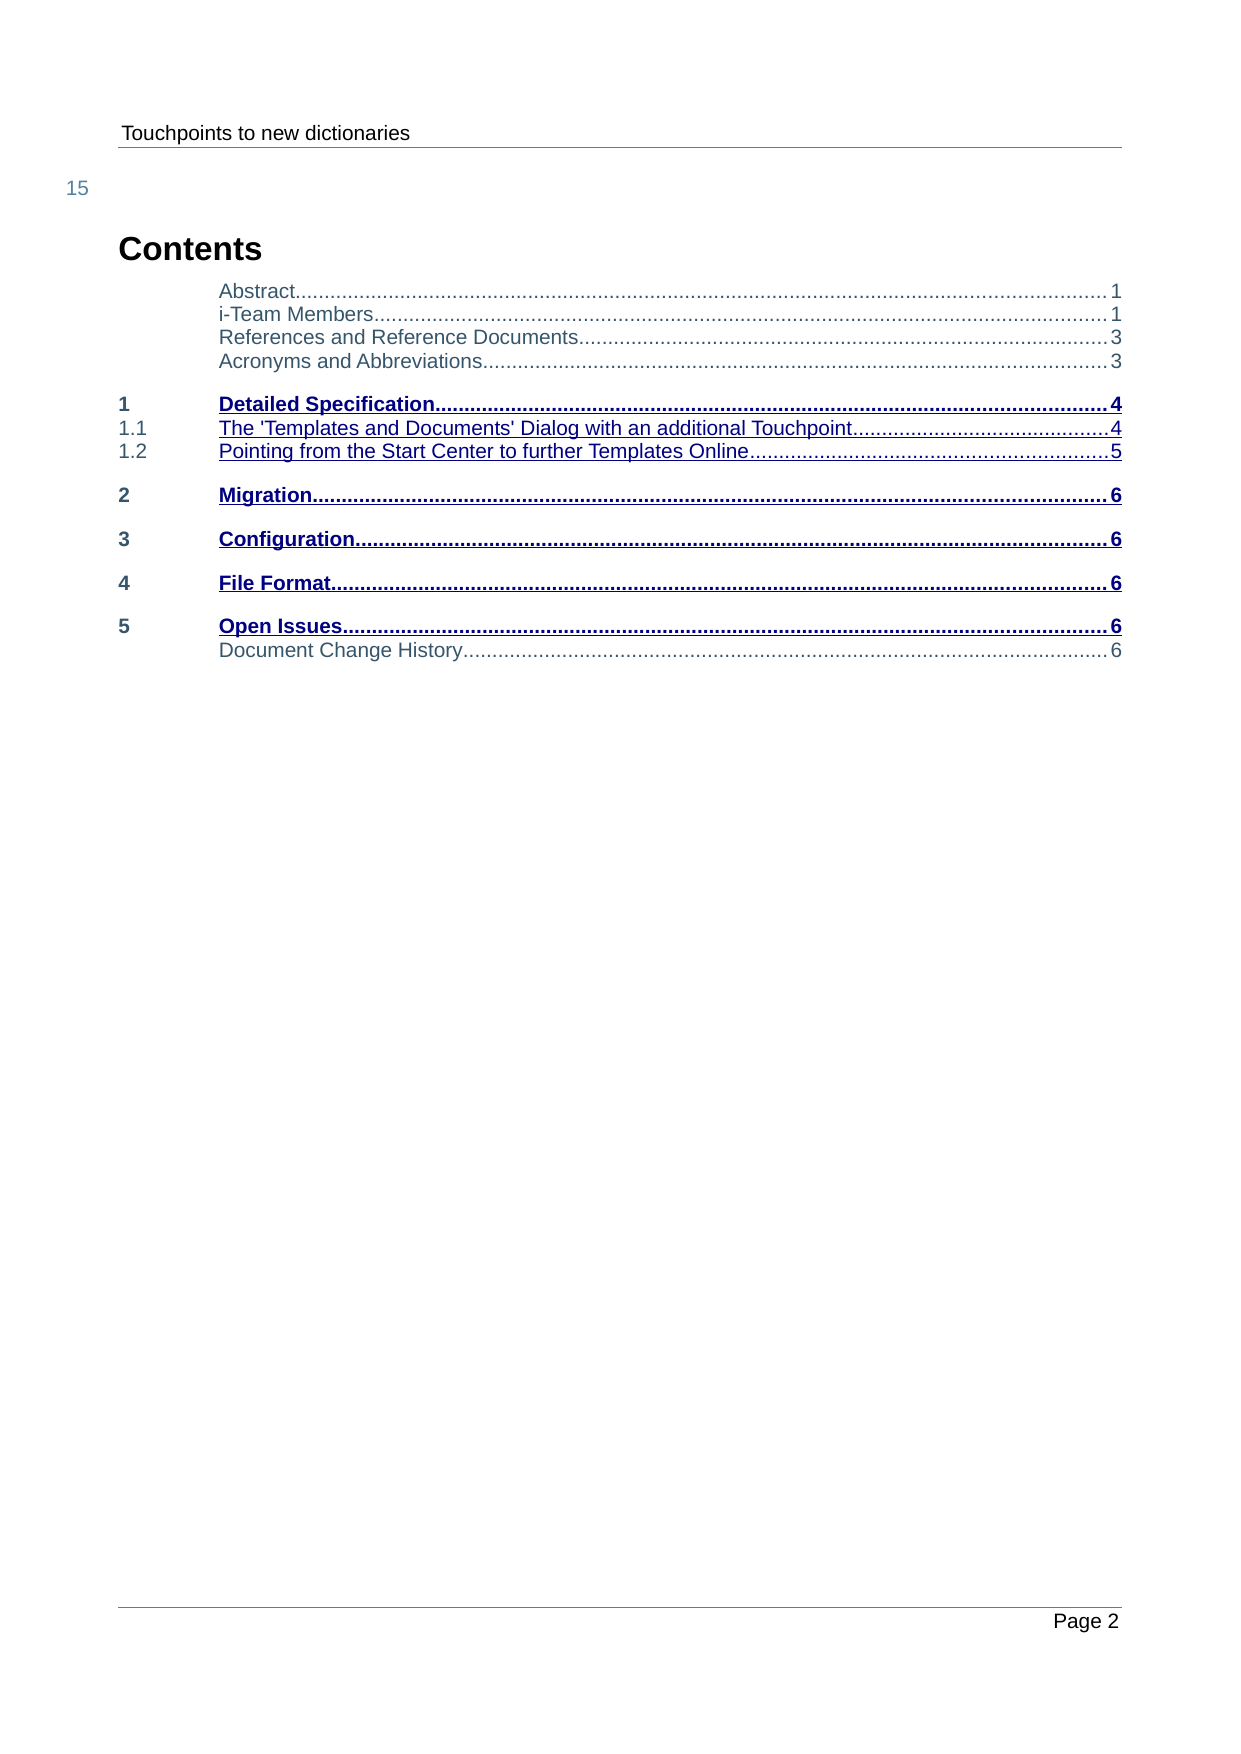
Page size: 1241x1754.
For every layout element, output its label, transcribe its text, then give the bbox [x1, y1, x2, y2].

text 4 File Format 6 [118, 571, 1122, 594]
text 5 Open Issues 6 [118, 615, 1122, 638]
text 1.1 The 'Templates and Documents' Dialog with an additional Touchpoint 4 [118, 416, 1122, 439]
text 2 Migration 6 [118, 483, 1122, 507]
text Document Change History 6 [118, 638, 1122, 661]
subtitle Contents [118, 230, 1122, 267]
text Abstract 1 [118, 279, 1122, 303]
text 1.2 Pointing from the Start Center to further Templates Online 5 [118, 439, 1122, 463]
text Acronyms and Abbreviations 3 [118, 349, 1122, 372]
text 1 Detailed Specification 4 [118, 393, 1122, 416]
text i-Team Members 1 [118, 303, 1122, 326]
text References and Reference Documents 3 [118, 326, 1122, 349]
text 3 Configuration 6 [118, 527, 1122, 550]
